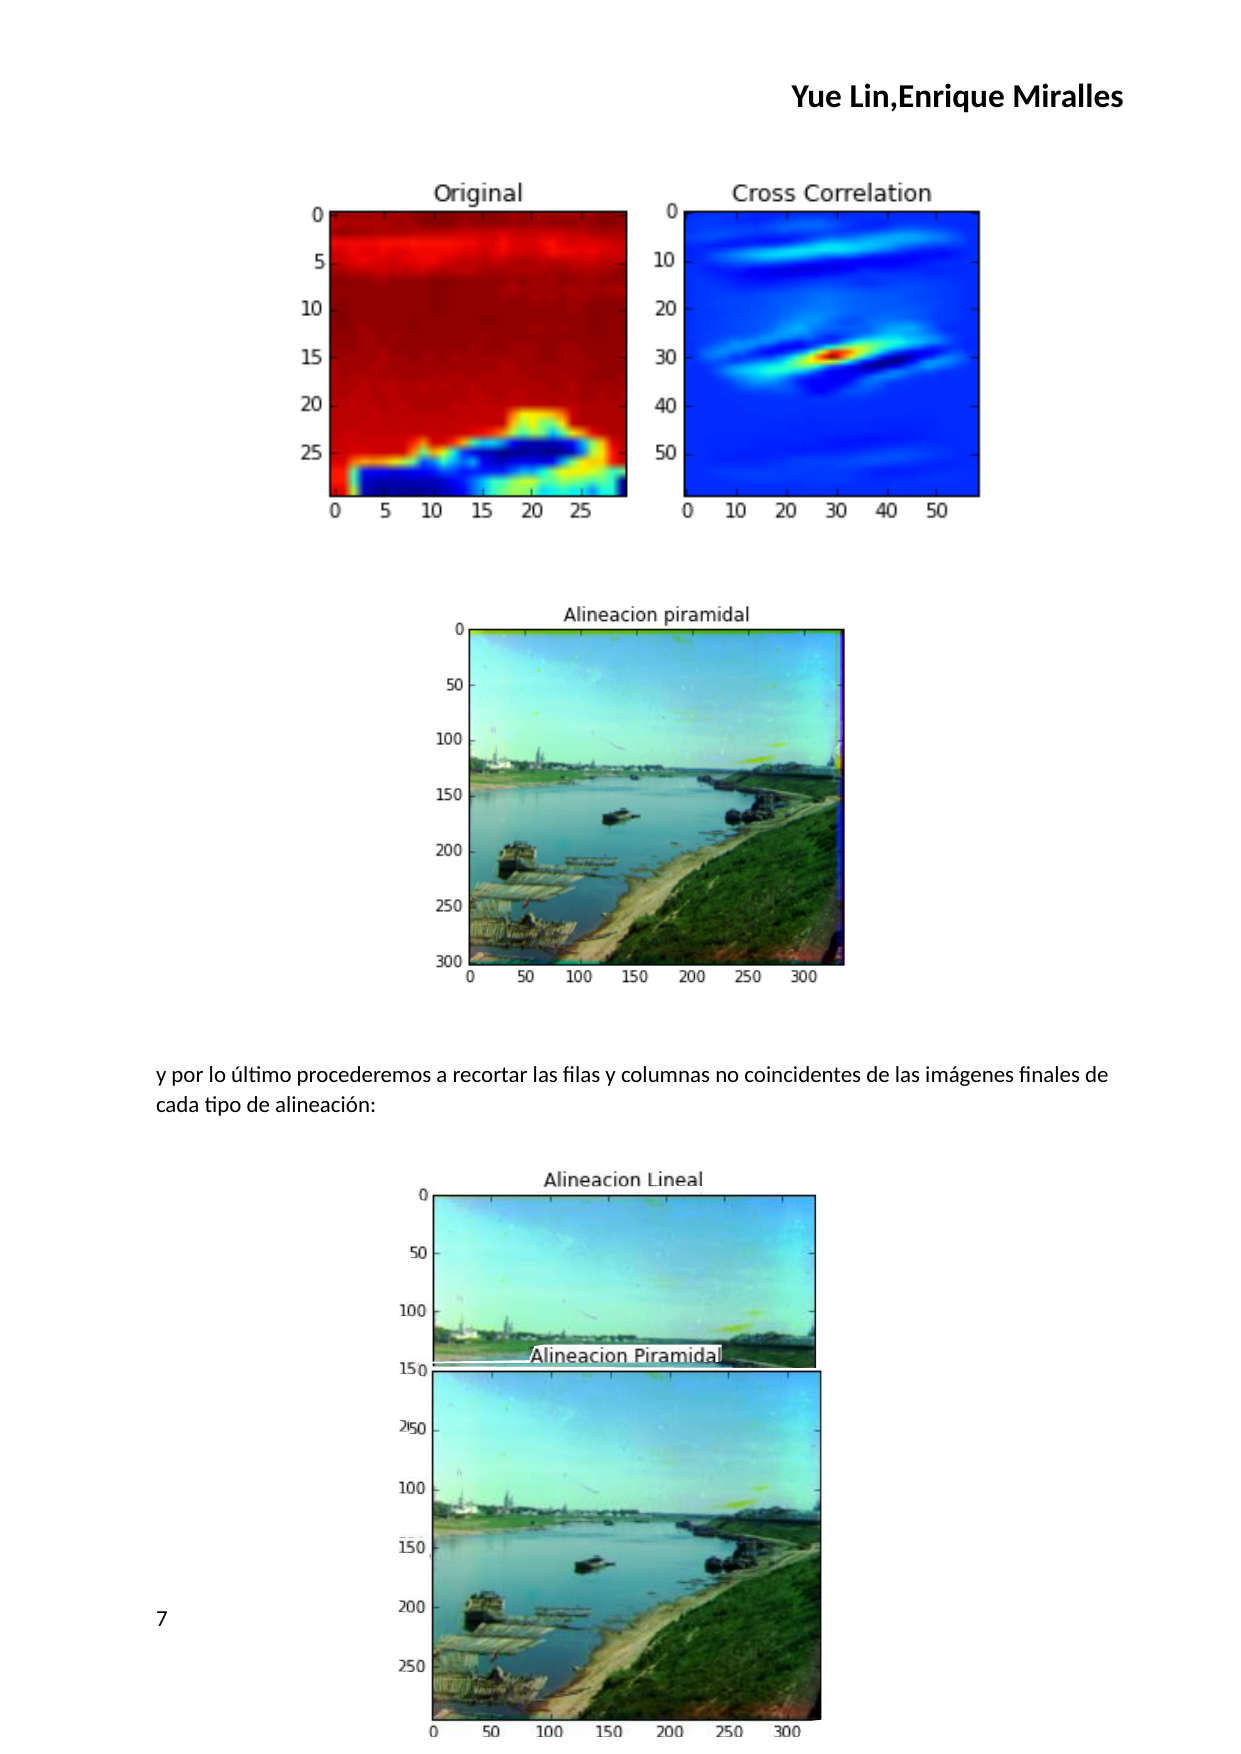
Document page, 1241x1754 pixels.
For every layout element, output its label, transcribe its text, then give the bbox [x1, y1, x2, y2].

text y por lo último procederemos a recortar las filas y columnas no coincidentes de las imágenes finales de cada tipo de alineación: [156, 1057, 1123, 1119]
